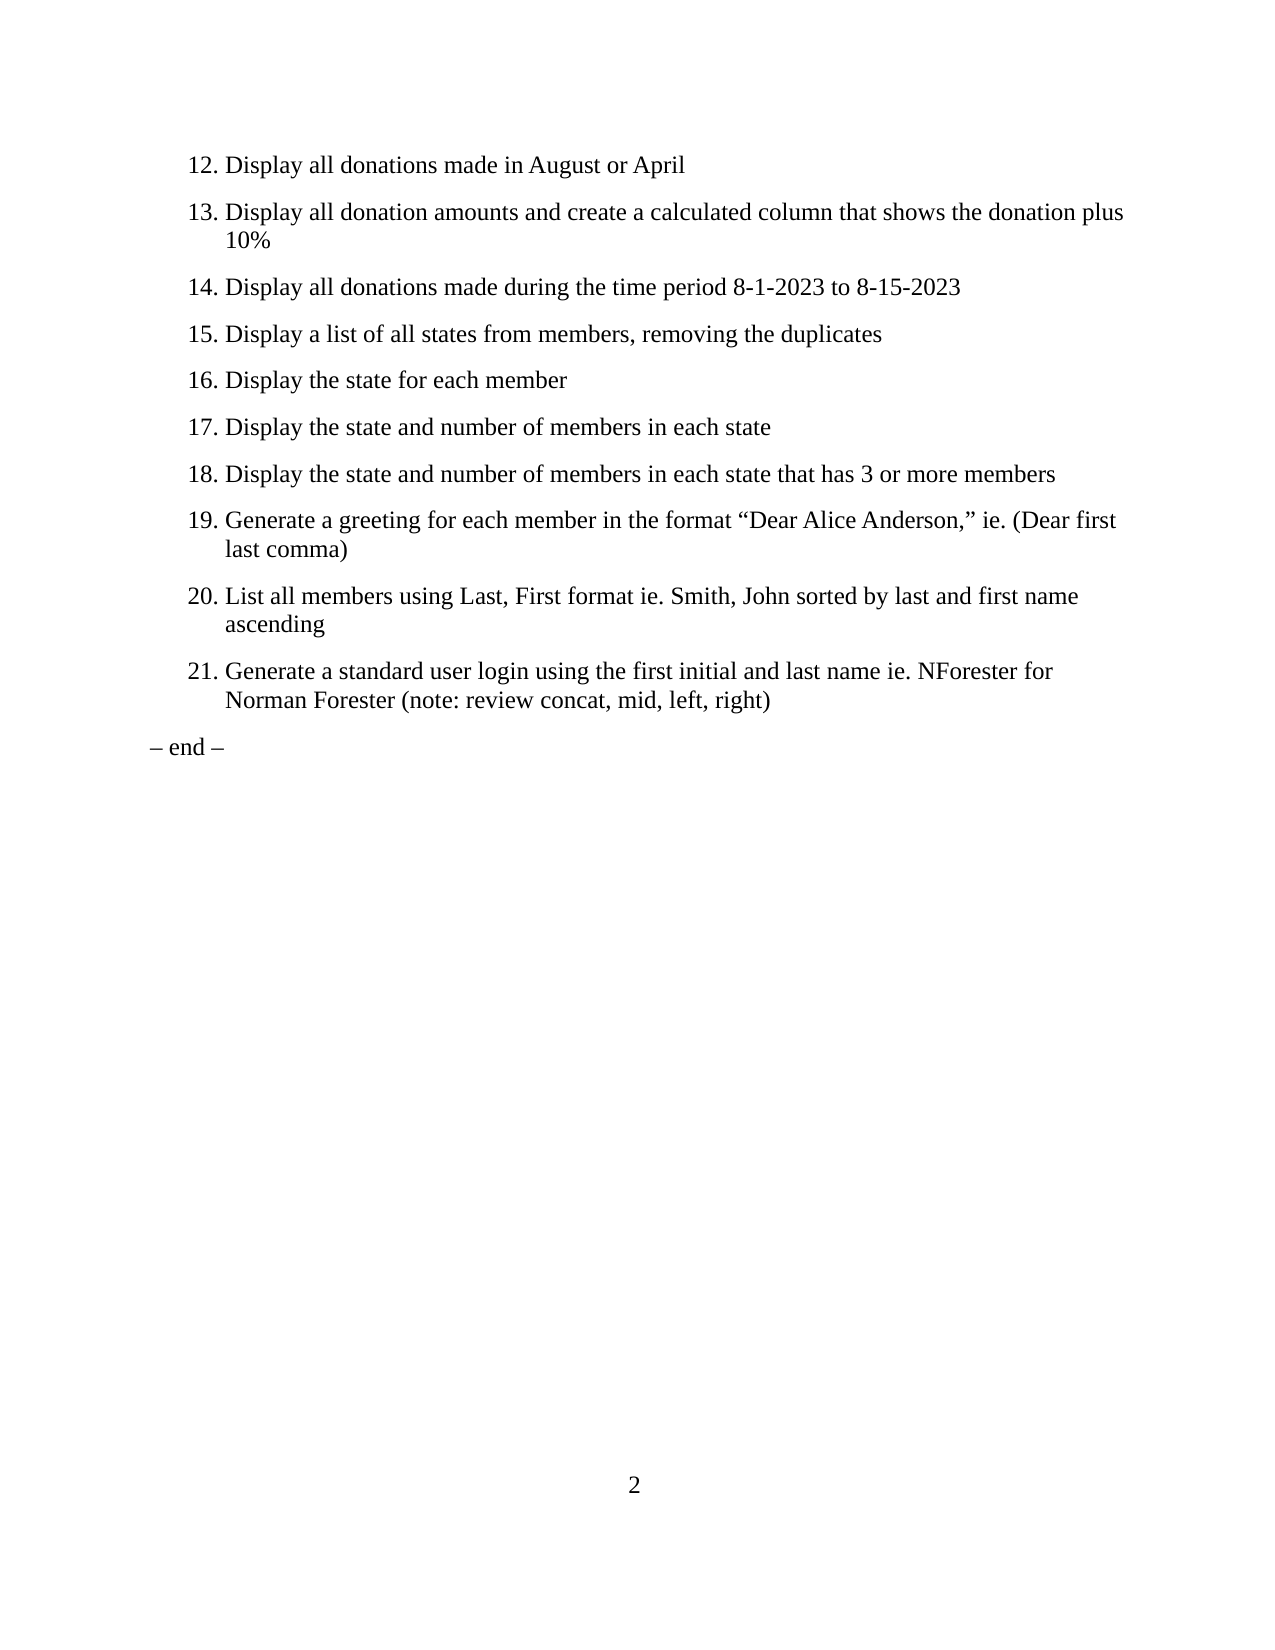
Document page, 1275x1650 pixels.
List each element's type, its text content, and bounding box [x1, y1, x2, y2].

text – end – [150, 732, 1125, 760]
list Display all donations made in August or April [187, 150, 1125, 179]
list Display all donation amounts and create a calculated column that shows the donation plus 10% [187, 197, 1125, 254]
list List all members using Last, First format ie. Smith, John sorted by last and first name ascending [187, 581, 1125, 638]
list Display all donations made during the time period 8-1-2023 to 8-15-2023 [187, 272, 1125, 301]
list Generate a greeting for each member in the format “Dear Alice Anderson,” ie. (Dear first last comma) [187, 505, 1125, 563]
list Display the state and number of members in each state that has 3 or more members [187, 459, 1125, 487]
list Display the state for each member [187, 365, 1125, 394]
list Display a list of all states from members, removing the duplicates [187, 319, 1125, 347]
list Generate a standard user login using the first initial and last name ie. NForester for Norman Forester (note: review concat, mid, left, right) [187, 656, 1125, 714]
list Display the state and number of members in each state [187, 412, 1125, 441]
